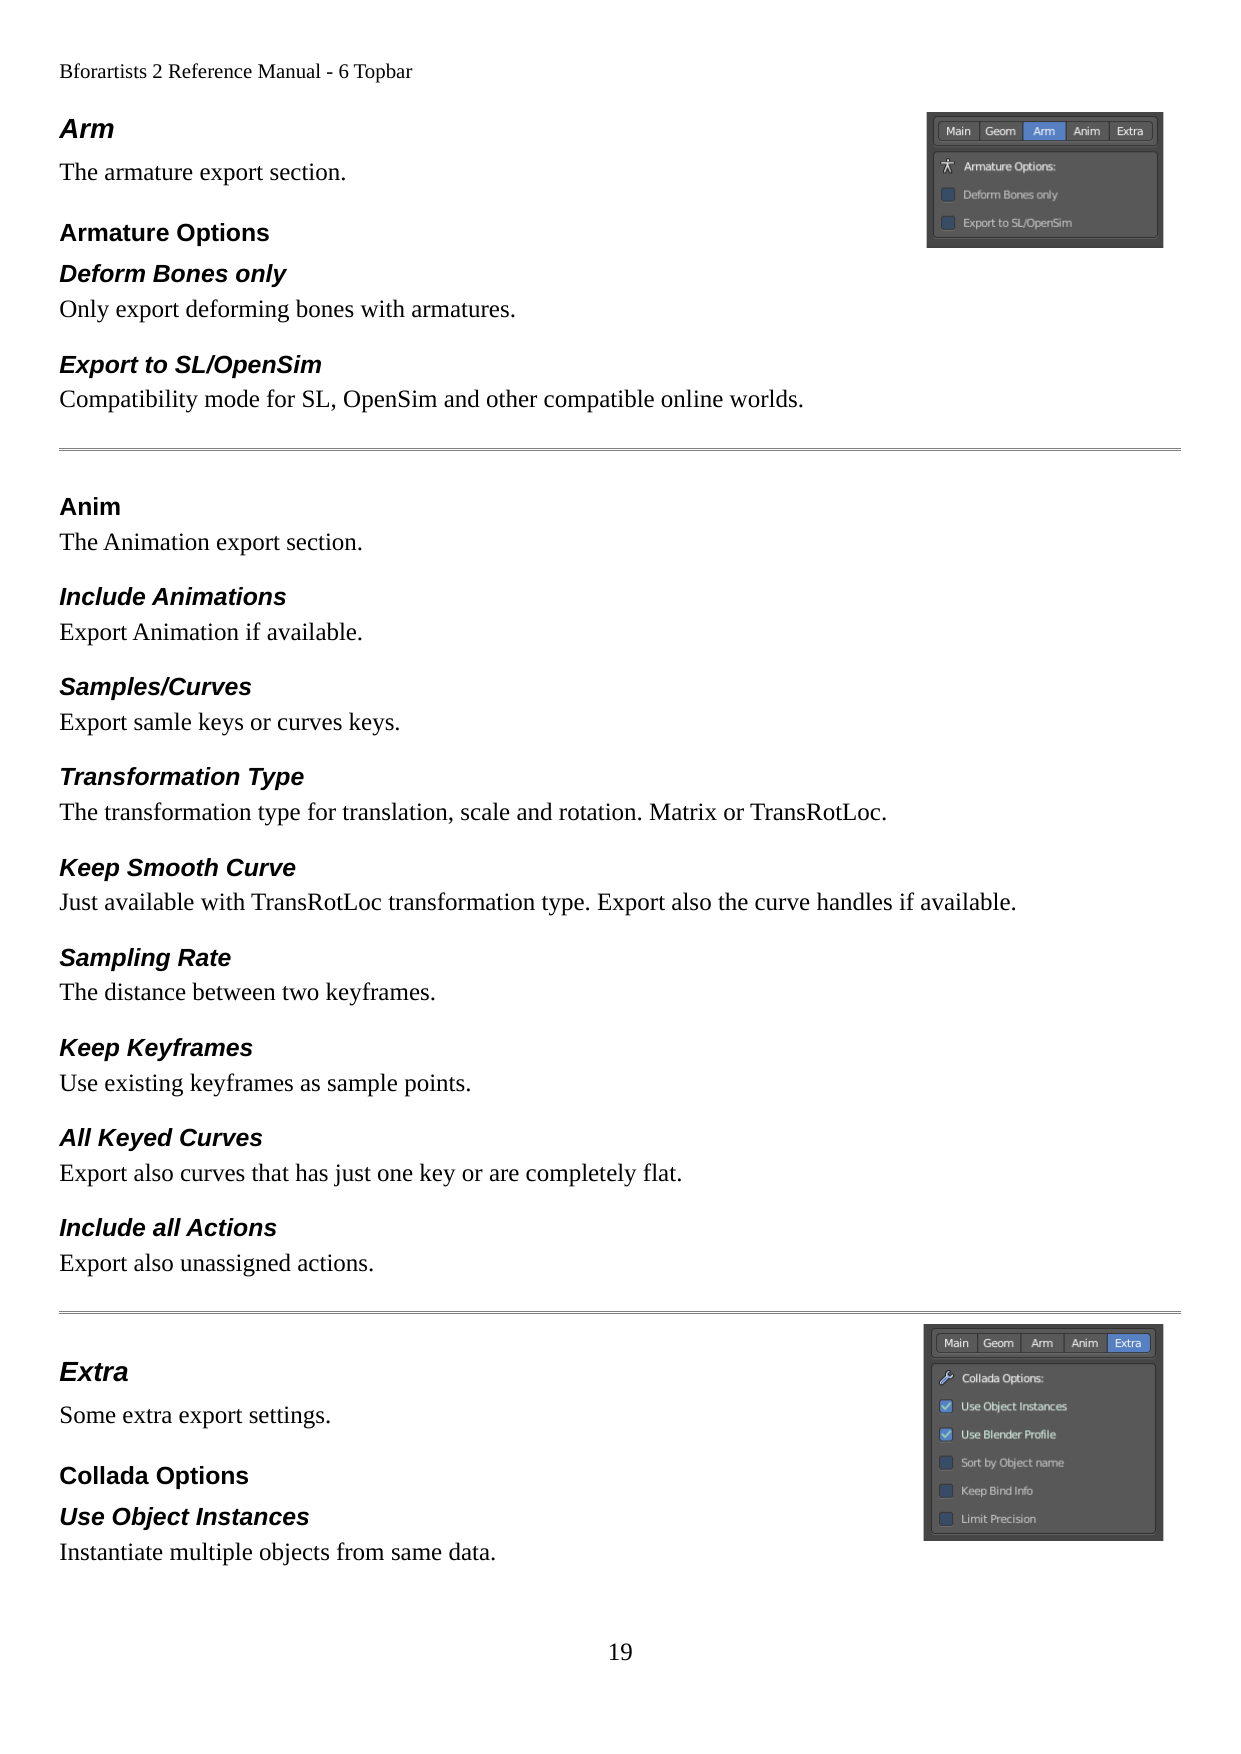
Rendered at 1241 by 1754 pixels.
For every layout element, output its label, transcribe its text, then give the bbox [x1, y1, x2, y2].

subtitle Export to SL/OpenSim [59, 350, 1181, 378]
text The distance between two keyframes. [59, 977, 1181, 1006]
text Instantiate multiple objects from same data. [59, 1537, 1181, 1566]
text Export Animation if available. [59, 617, 1181, 646]
subtitle [1164, 1502, 1181, 1531]
subtitle All Keyed Curves [59, 1123, 1181, 1151]
subtitle Use Object Instances [59, 1502, 923, 1531]
picture [923, 1324, 1164, 1541]
picture [926, 112, 1164, 248]
subtitle Transformation Type [59, 762, 1181, 791]
subtitle Keep Smooth Curve [59, 853, 1181, 881]
text Some extra export settings. [59, 1400, 923, 1429]
text Export also unassigned actions. [59, 1248, 1181, 1277]
subtitle Anim [59, 492, 1181, 521]
text Use existing keyframes as sample points. [59, 1068, 1181, 1096]
subtitle Samples/Curves [59, 672, 1181, 701]
subtitle [1164, 1461, 1181, 1490]
subtitle Extra [59, 1356, 923, 1387]
subtitle Sampling Rate [59, 943, 1181, 971]
text Compatibility mode for SL, OpenSim and other compatible online worlds. [59, 384, 1181, 413]
subtitle Collada Options [59, 1461, 923, 1490]
text The Animation export section. [59, 527, 1181, 556]
subtitle [1164, 1356, 1181, 1387]
subtitle Arm [59, 113, 926, 144]
text Export samle keys or curves keys. [59, 707, 1181, 736]
subtitle [1164, 218, 1181, 247]
subtitle Armature Options [59, 218, 926, 247]
subtitle Deform Bones only [59, 259, 1181, 288]
subtitle Include all Actions [59, 1213, 1181, 1242]
text The transformation type for translation, scale and rotation. Matrix or TransRotLoc. [59, 797, 1181, 826]
subtitle Include Animations [59, 582, 1181, 611]
subtitle [1164, 113, 1181, 144]
text Only export deforming bones with armatures. [59, 294, 1181, 323]
text The armature export section. [59, 157, 926, 186]
text Just available with TransRotLoc transformation type. Export also the curve handles if available. [59, 887, 1181, 916]
text Export also curves that has just one key or are completely flat. [59, 1158, 1181, 1186]
subtitle Keep Keyframes [59, 1033, 1181, 1061]
